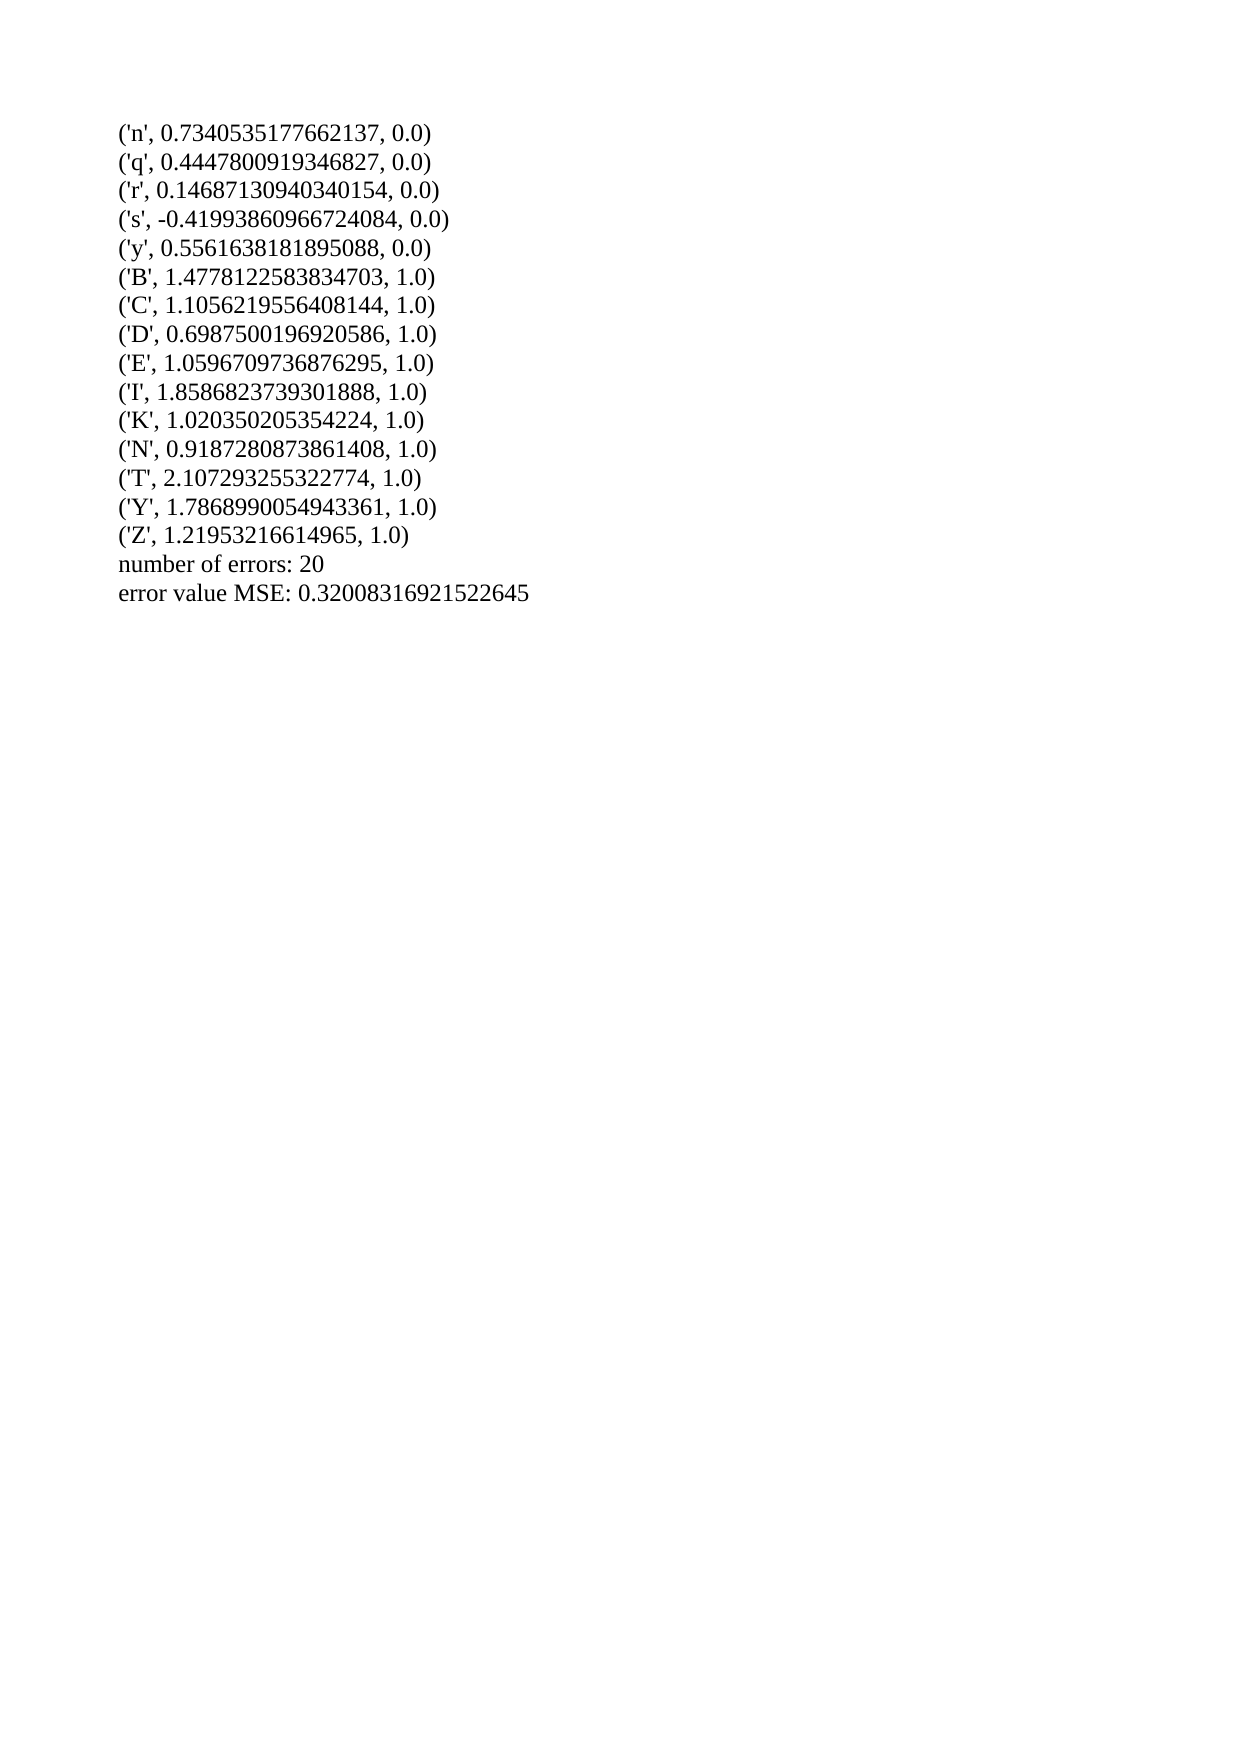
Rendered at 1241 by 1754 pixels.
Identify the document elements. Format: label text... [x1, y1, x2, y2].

text ('Y', 1.7868990054943361, 1.0) [118, 492, 1122, 521]
text ('N', 0.9187280873861408, 1.0) [118, 434, 1122, 463]
text ('q', 0.4447800919346827, 0.0) [118, 147, 1122, 176]
text ('T', 2.107293255322774, 1.0) [118, 463, 1122, 492]
text ('s', -0.41993860966724084, 0.0) [118, 204, 1122, 233]
text number of errors: 20 [118, 549, 1122, 578]
text ('K', 1.020350205354224, 1.0) [118, 406, 1122, 434]
text ('n', 0.7340535177662137, 0.0) [118, 118, 1122, 147]
text ('Z', 1.21953216614965, 1.0) [118, 521, 1122, 549]
text ('E', 1.0596709736876295, 1.0) [118, 348, 1122, 377]
text ('r', 0.14687130940340154, 0.0) [118, 176, 1122, 204]
text error value MSE: 0.32008316921522645 [118, 578, 1122, 607]
text ('D', 0.6987500196920586, 1.0) [118, 319, 1122, 348]
text ('y', 0.5561638181895088, 0.0) [118, 233, 1122, 262]
text ('B', 1.4778122583834703, 1.0) [118, 262, 1122, 291]
text ('C', 1.1056219556408144, 1.0) [118, 291, 1122, 319]
text ('I', 1.8586823739301888, 1.0) [118, 377, 1122, 406]
